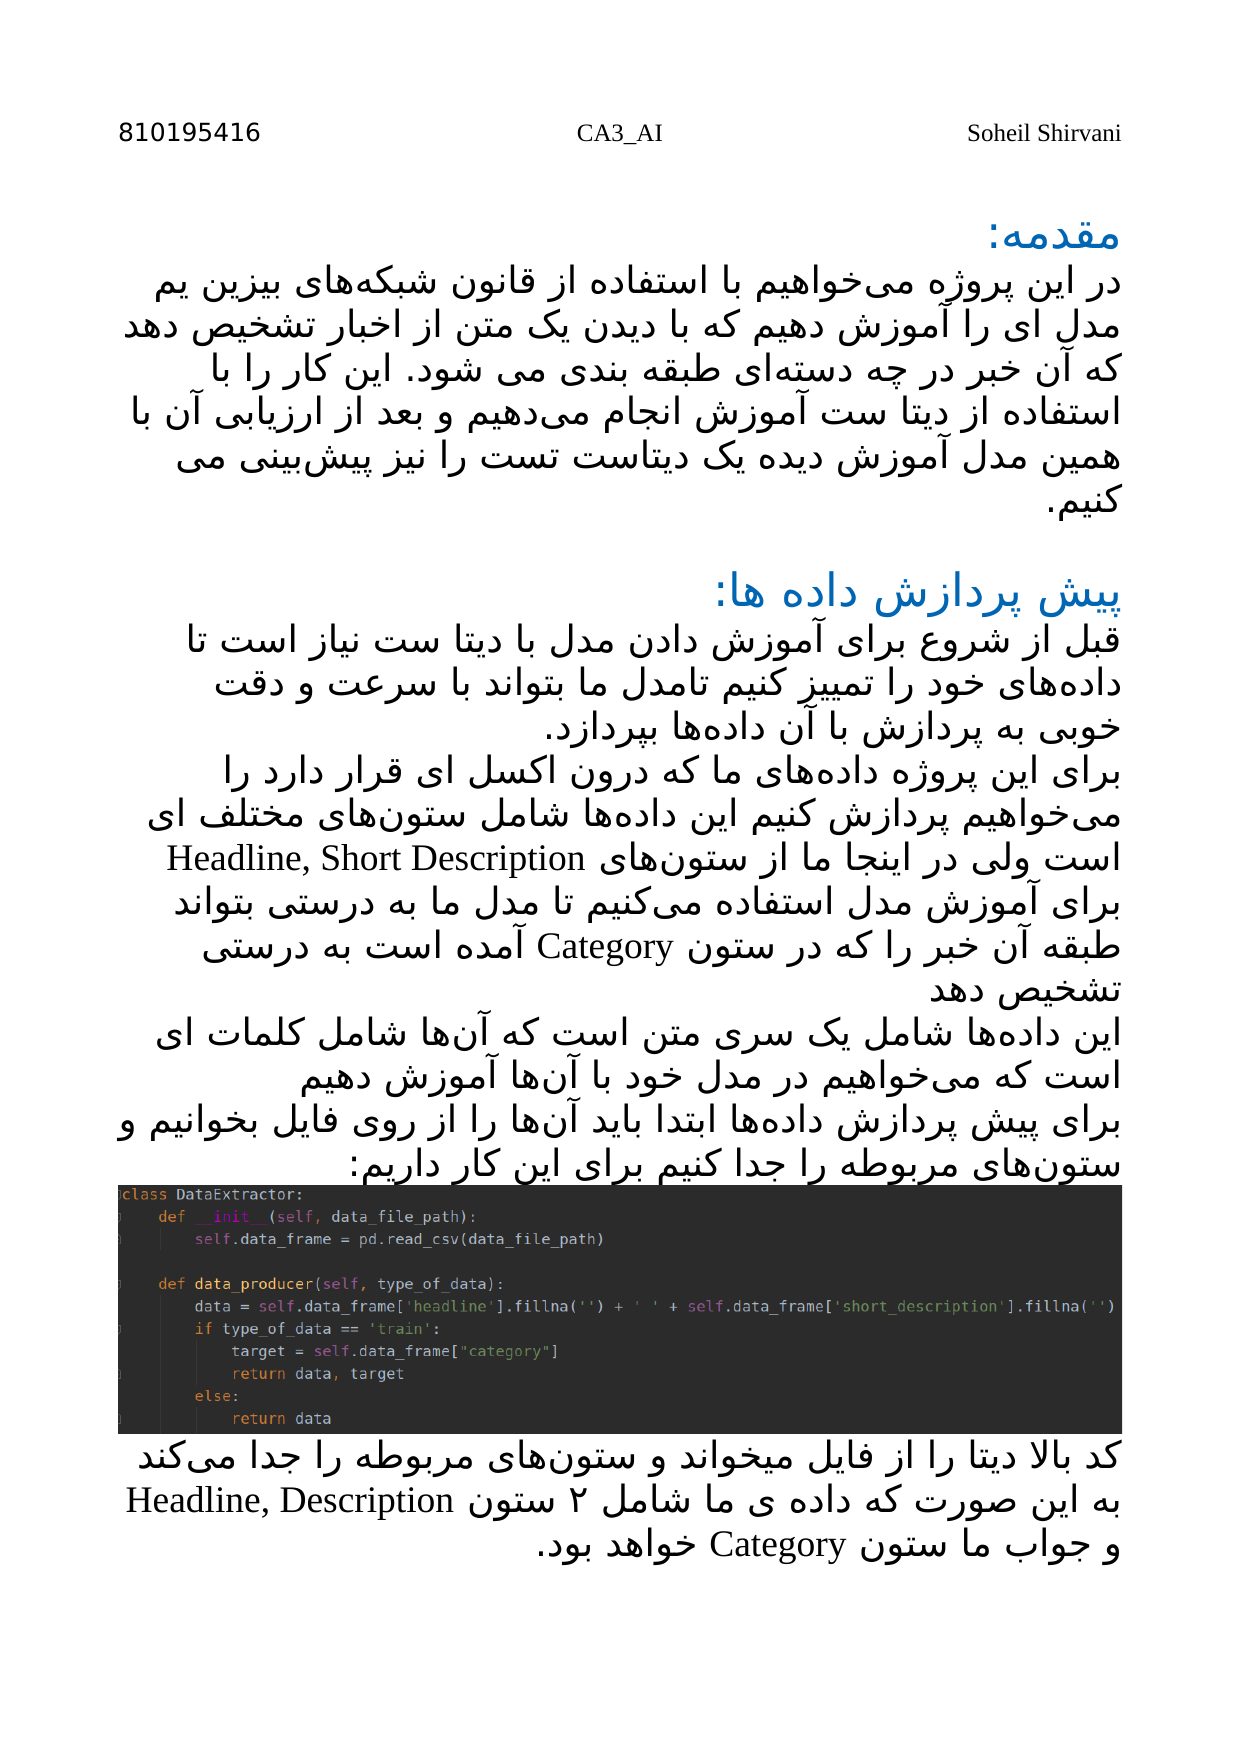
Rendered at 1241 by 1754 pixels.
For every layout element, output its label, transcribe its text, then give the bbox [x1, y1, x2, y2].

text مقدمه: [118, 206, 1122, 259]
picture [118, 1185, 1123, 1434]
text برای پیش پردازش داده‌ها ابتدا باید آن‌ها را از روی فایل بخوانیم و ستون‌های مربوطه را جدا کنیم برای این کار داریم: [118, 1098, 1122, 1185]
text قبل از شروع برای آموزش دادن مدل با دیتا ست نیاز است تا داده‌های خود را تمییز کنیم تامدل ما بتواند با سرعت و دقت خوبی به پردازش با آن داده‌ها بپردازد. [118, 617, 1122, 748]
text کد بالا دیتا را از فایل میخواند و ستون‌های مربوطه را جدا می‌کند به این صورت که داده ی ما شامل ۲ ستون Headline, Description و جواب ما ستون Category خواهد بود. [118, 1434, 1122, 1565]
text برای این پروژه داده‌های ما که درون اکسل ای قرار دارد را می‌خواهیم پردازش کنیم این داده‌ها شامل ستون‌های مختلف ای است ولی در اینجا ما از ستون‌های Headline, Short Description برای آموزش مدل استفاده می‌کنیم تا مدل ما به درستی بتواند طبقه آن خبر را که در ستون Category آمده است به درستی تشخیص دهد [118, 748, 1122, 1011]
text این داده‌ها شامل یک سری متن است که آن‌ها شامل کلمات ای است که می‌خواهیم در مدل خود با آن‌ها آموزش دهیم [118, 1011, 1122, 1098]
text در این پروژه می‌خواهیم با استفاده از قانون شبکه‌های بیزین یم مدل ای را آموزش دهیم که با دیدن یک متن از اخبار تشخیص دهد که آن خبر در چه دسته‌ای طبقه بندی می شود. این کار را با استفاده از دیتا ست آموزش انجام می‌دهیم و بعد از ارزیابی آن با همین مدل آموزش دیده یک دیتاست تست را نیز پیش‌بینی می کنیم. [118, 259, 1122, 521]
text پیش پردازش داده ها: [118, 564, 1122, 617]
